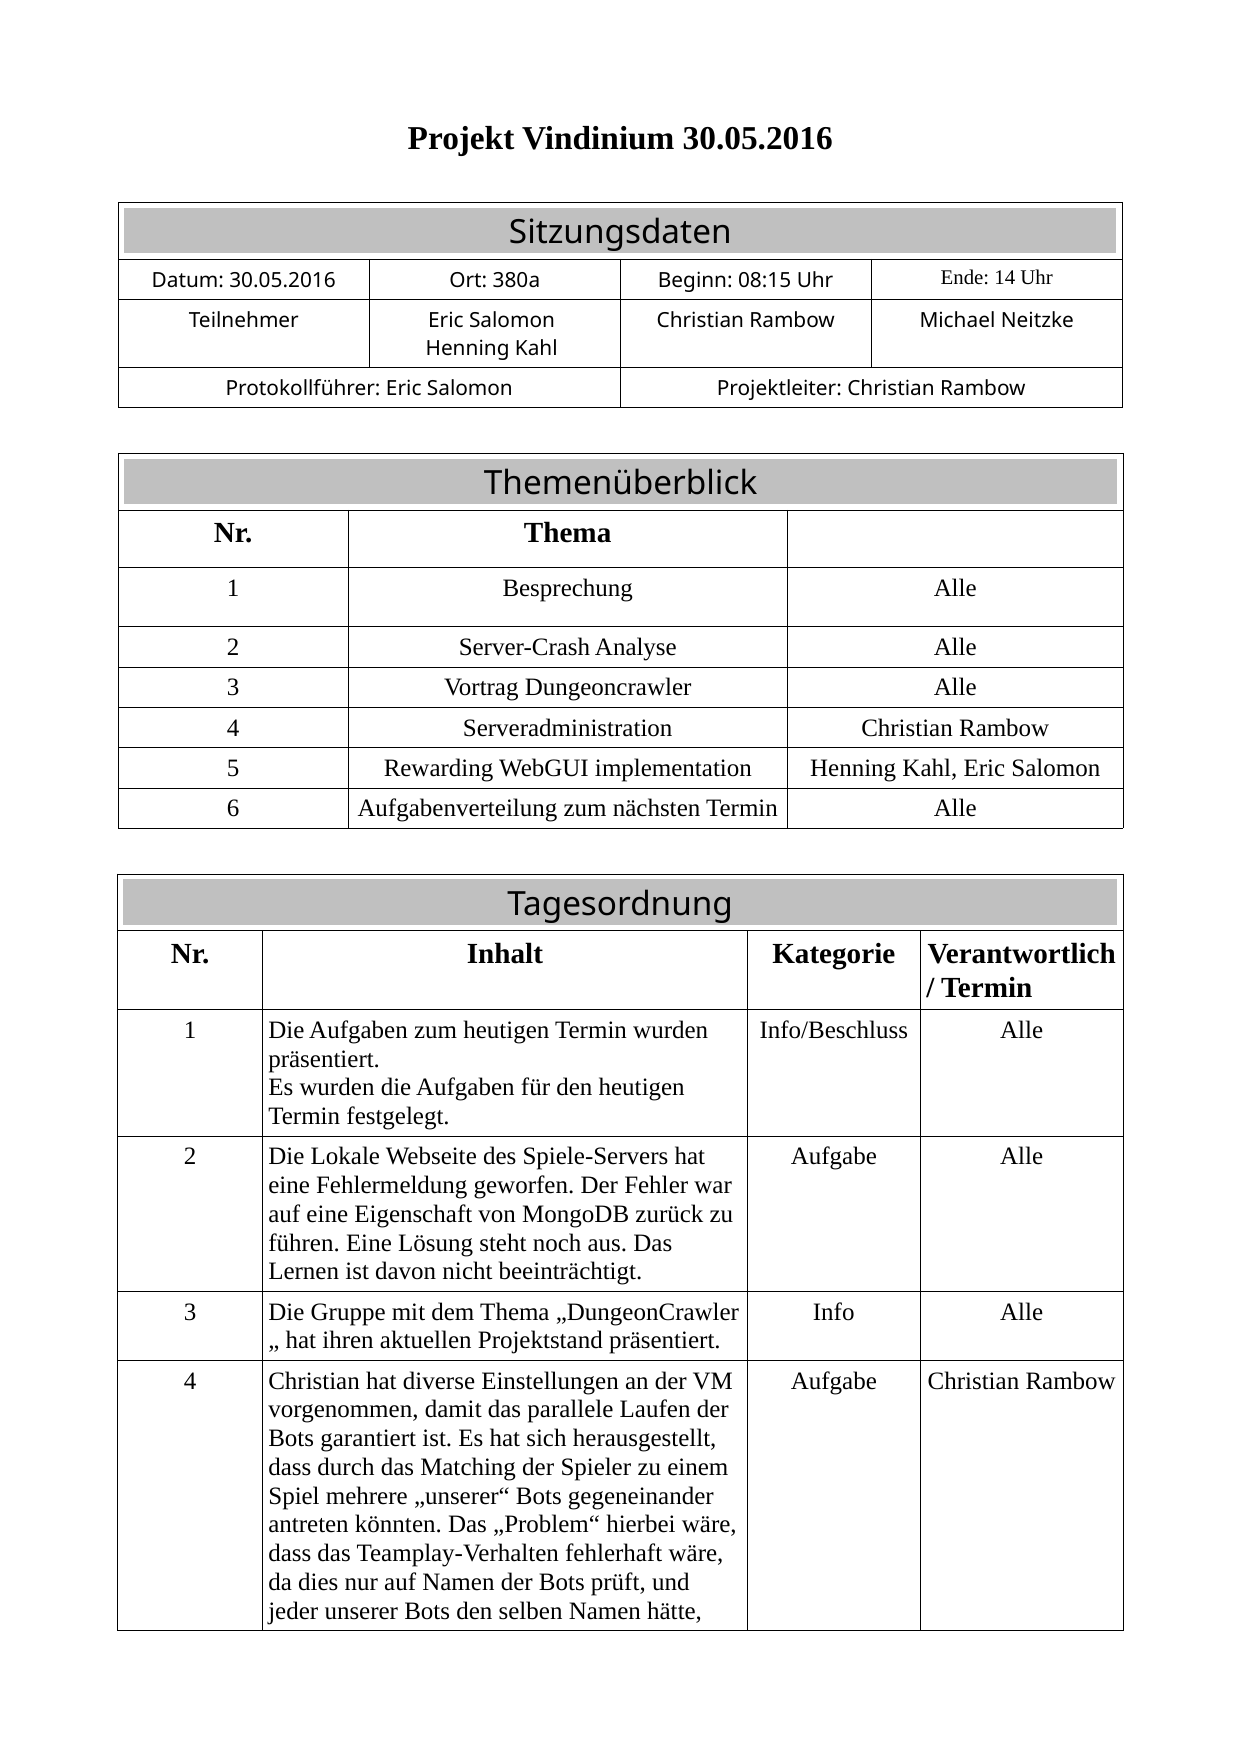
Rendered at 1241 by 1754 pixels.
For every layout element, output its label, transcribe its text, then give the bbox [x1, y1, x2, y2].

table_cell Inhalt [263, 931, 747, 1009]
table_cell Protokollführer: Eric Salomon [119, 368, 620, 407]
table_cell Alle [921, 1010, 1123, 1136]
table_cell 6 [119, 789, 348, 828]
table_cell Beginn: 08:15 Uhr [621, 260, 871, 299]
table_cell Michael Neitzke [872, 300, 1122, 367]
table_cell 4 [118, 1361, 262, 1630]
table_cell Serveradministration [349, 708, 787, 747]
table_cell Aufgabe [748, 1361, 920, 1630]
table_cell Nr. [118, 931, 262, 1009]
table_cell Nr. [119, 511, 348, 567]
table_cell Christian Rambow [621, 300, 871, 367]
table_cell Die Gruppe mit dem Thema „DungeonCrawler „ hat ihren aktuellen Projektstand präsentiert. [263, 1292, 747, 1360]
table_cell Thema [349, 511, 787, 567]
table_cell Alle [921, 1292, 1123, 1360]
table_cell 3 [119, 668, 348, 707]
table_cell 3 [118, 1292, 262, 1360]
table_cell Alle [788, 668, 1123, 707]
table_cell Besprechung [349, 568, 787, 626]
table_cell Christian Rambow [788, 708, 1123, 747]
table_cell Kategorie [748, 931, 920, 1009]
table_cell Verantwortlich / Termin [921, 931, 1123, 1009]
table_cell Alle [788, 568, 1123, 626]
table_cell Eric Salomon Henning Kahl [370, 300, 620, 367]
table_cell Aufgabenverteilung zum nächsten Termin [349, 789, 787, 828]
text Projekt Vindinium 30.05.2016 [118, 118, 1122, 156]
table_cell Vortrag Dungeoncrawler [349, 668, 787, 707]
table_cell Ort: 380a [370, 260, 620, 299]
table_cell Christian Rambow [921, 1361, 1123, 1630]
table_cell Die Aufgaben zum heutigen Termin wurden präsentiert. Es wurden die Aufgaben für den heutigen Termin festgelegt. [263, 1010, 747, 1136]
table_cell Christian hat diverse Einstellungen an der VM vorgenommen, damit das parallele Laufen der Bots garantiert ist. Es hat sich herausgestellt, dass durch das Matching der Spieler zu einem Spiel mehrere „unserer“ Bots gegeneinander antreten könnten. Das „Problem“ hierbei wäre, dass das Teamplay-Verhalten fehlerhaft wäre, da dies nur auf Namen der Bots prüft, und jeder unserer Bots den selben Namen hätte, [263, 1361, 747, 1630]
table_cell Ende: 14 Uhr [872, 260, 1122, 299]
table_cell Alle [788, 627, 1123, 667]
table_cell [788, 511, 1123, 567]
table_cell Aufgabe [748, 1137, 920, 1291]
table_cell Projektleiter: Christian Rambow [621, 368, 1122, 407]
table_cell Teilnehmer [119, 300, 369, 367]
table_cell Info [748, 1292, 920, 1360]
table_cell Datum: 30.05.2016 [119, 260, 369, 299]
table_cell Alle [788, 789, 1123, 828]
table_header Themenüberblick [119, 454, 1123, 510]
table_cell 1 [119, 568, 348, 626]
table_cell Die Lokale Webseite des Spiele-Servers hat eine Fehlermeldung geworfen. Der Fehler war auf eine Eigenschaft von MongoDB zurück zu führen. Eine Lösung steht noch aus. Das Lernen ist davon nicht beeinträchtigt. [263, 1137, 747, 1291]
table_cell Henning Kahl, Eric Salomon [788, 748, 1123, 788]
table_cell 4 [119, 708, 348, 747]
table_cell Alle [921, 1137, 1123, 1291]
table_cell Info/Beschluss [748, 1010, 920, 1136]
table_cell Rewarding WebGUI implementation [349, 748, 787, 788]
table_cell Server-Crash Analyse [349, 627, 787, 667]
table_cell 2 [118, 1137, 262, 1291]
table_header Sitzungsdaten [119, 203, 1122, 259]
table_cell 2 [119, 627, 348, 667]
table_header Tagesordnung [118, 875, 1123, 930]
table_cell 5 [119, 748, 348, 788]
table_cell 1 [118, 1010, 262, 1136]
